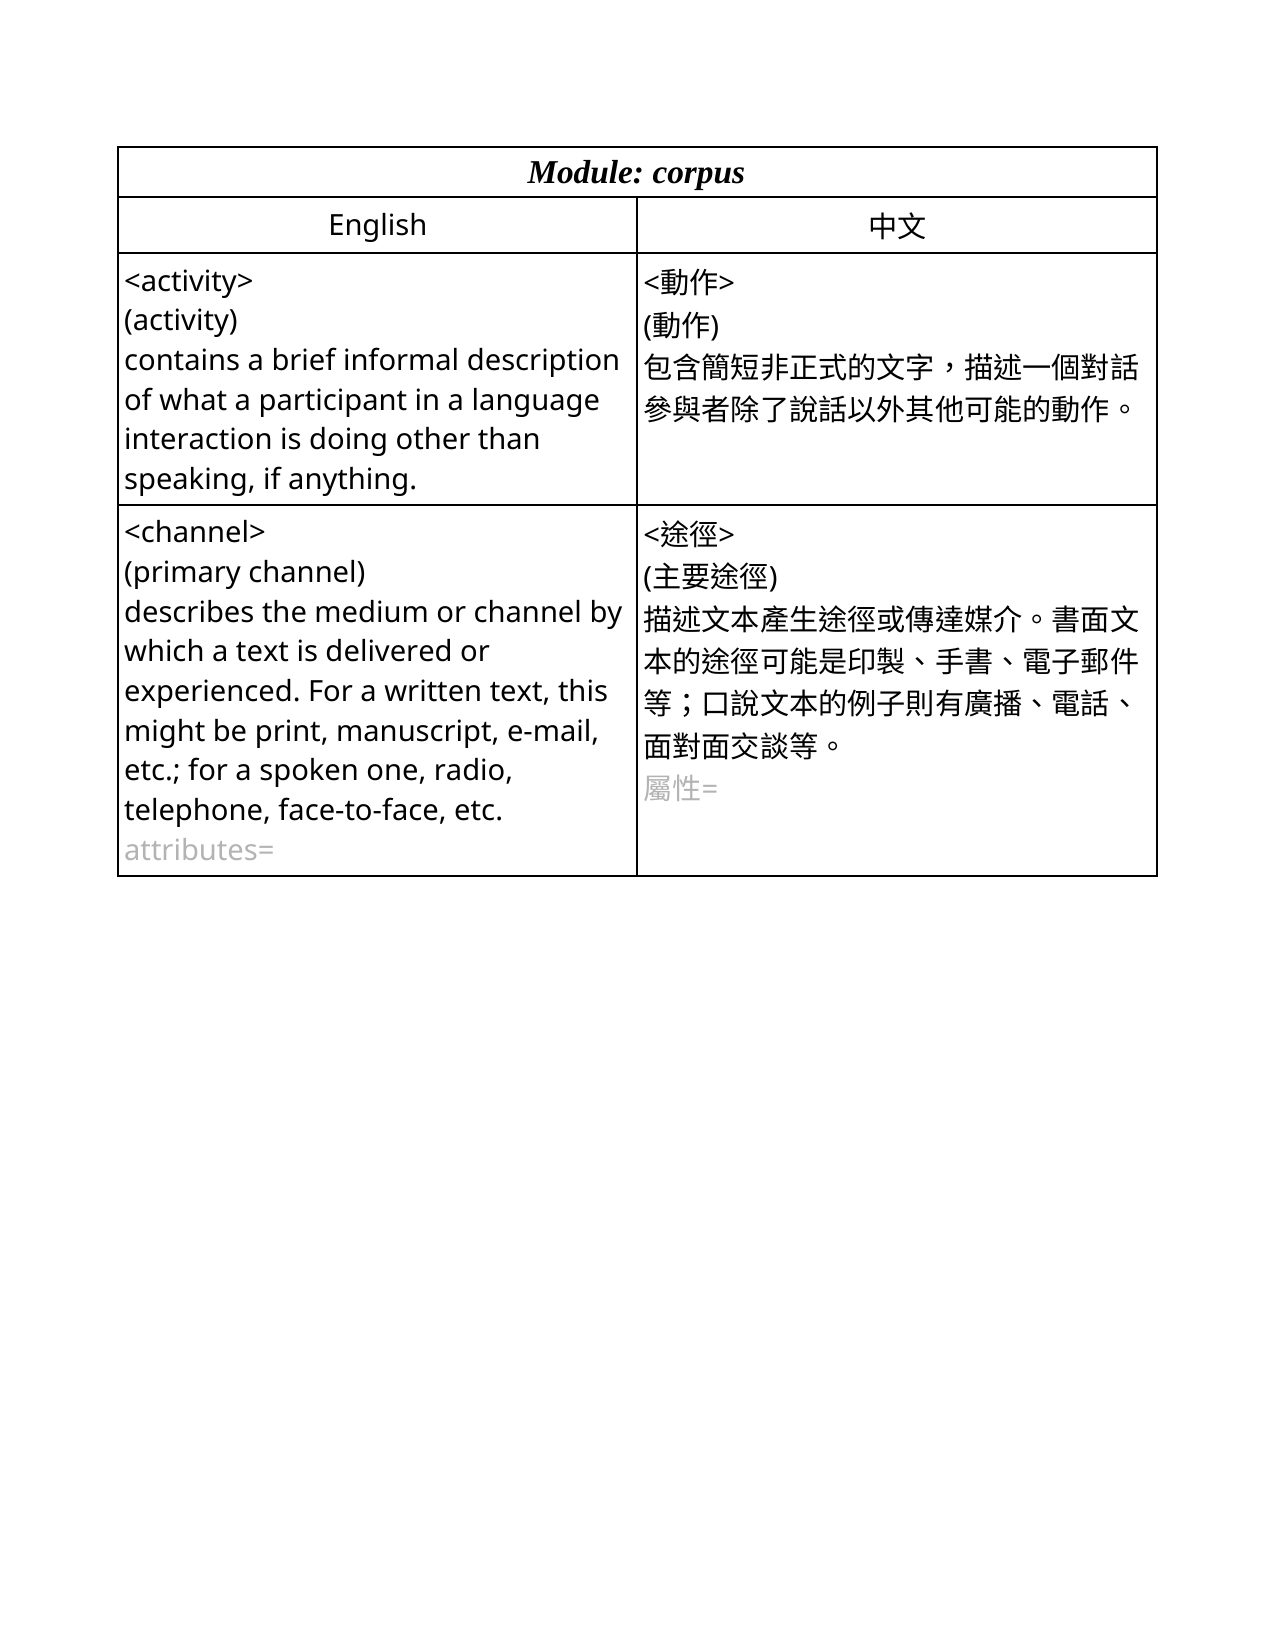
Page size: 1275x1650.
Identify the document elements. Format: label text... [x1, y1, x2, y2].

table_cell <activity> (activity) contains a brief informal description of what a participant in a language interaction is doing other than speaking, if anything. [119, 254, 636, 504]
table_cell <動作> (動作) 包含簡短非正式的文字，描述一個對話參與者除了說話以外其他可能的動作。 [638, 254, 1156, 504]
table_cell English [119, 198, 636, 252]
table_cell <途徑> (主要途徑) 描述文本產生途徑或傳達媒介。書面文本的途徑可能是印製、手書、電子郵件等；口說文本的例子則有廣播、電話、面對面交談等。 屬性= [638, 506, 1156, 874]
table_cell <channel> (primary channel) describes the medium or channel by which a text is delivered or experienced. For a written text, this might be print, manuscript, e-mail, etc.; for a spoken one, radio, telephone, face-to-face, etc. attributes= [119, 506, 636, 874]
table_cell 中文 [638, 198, 1156, 252]
table_header Module: corpus [119, 148, 1156, 196]
